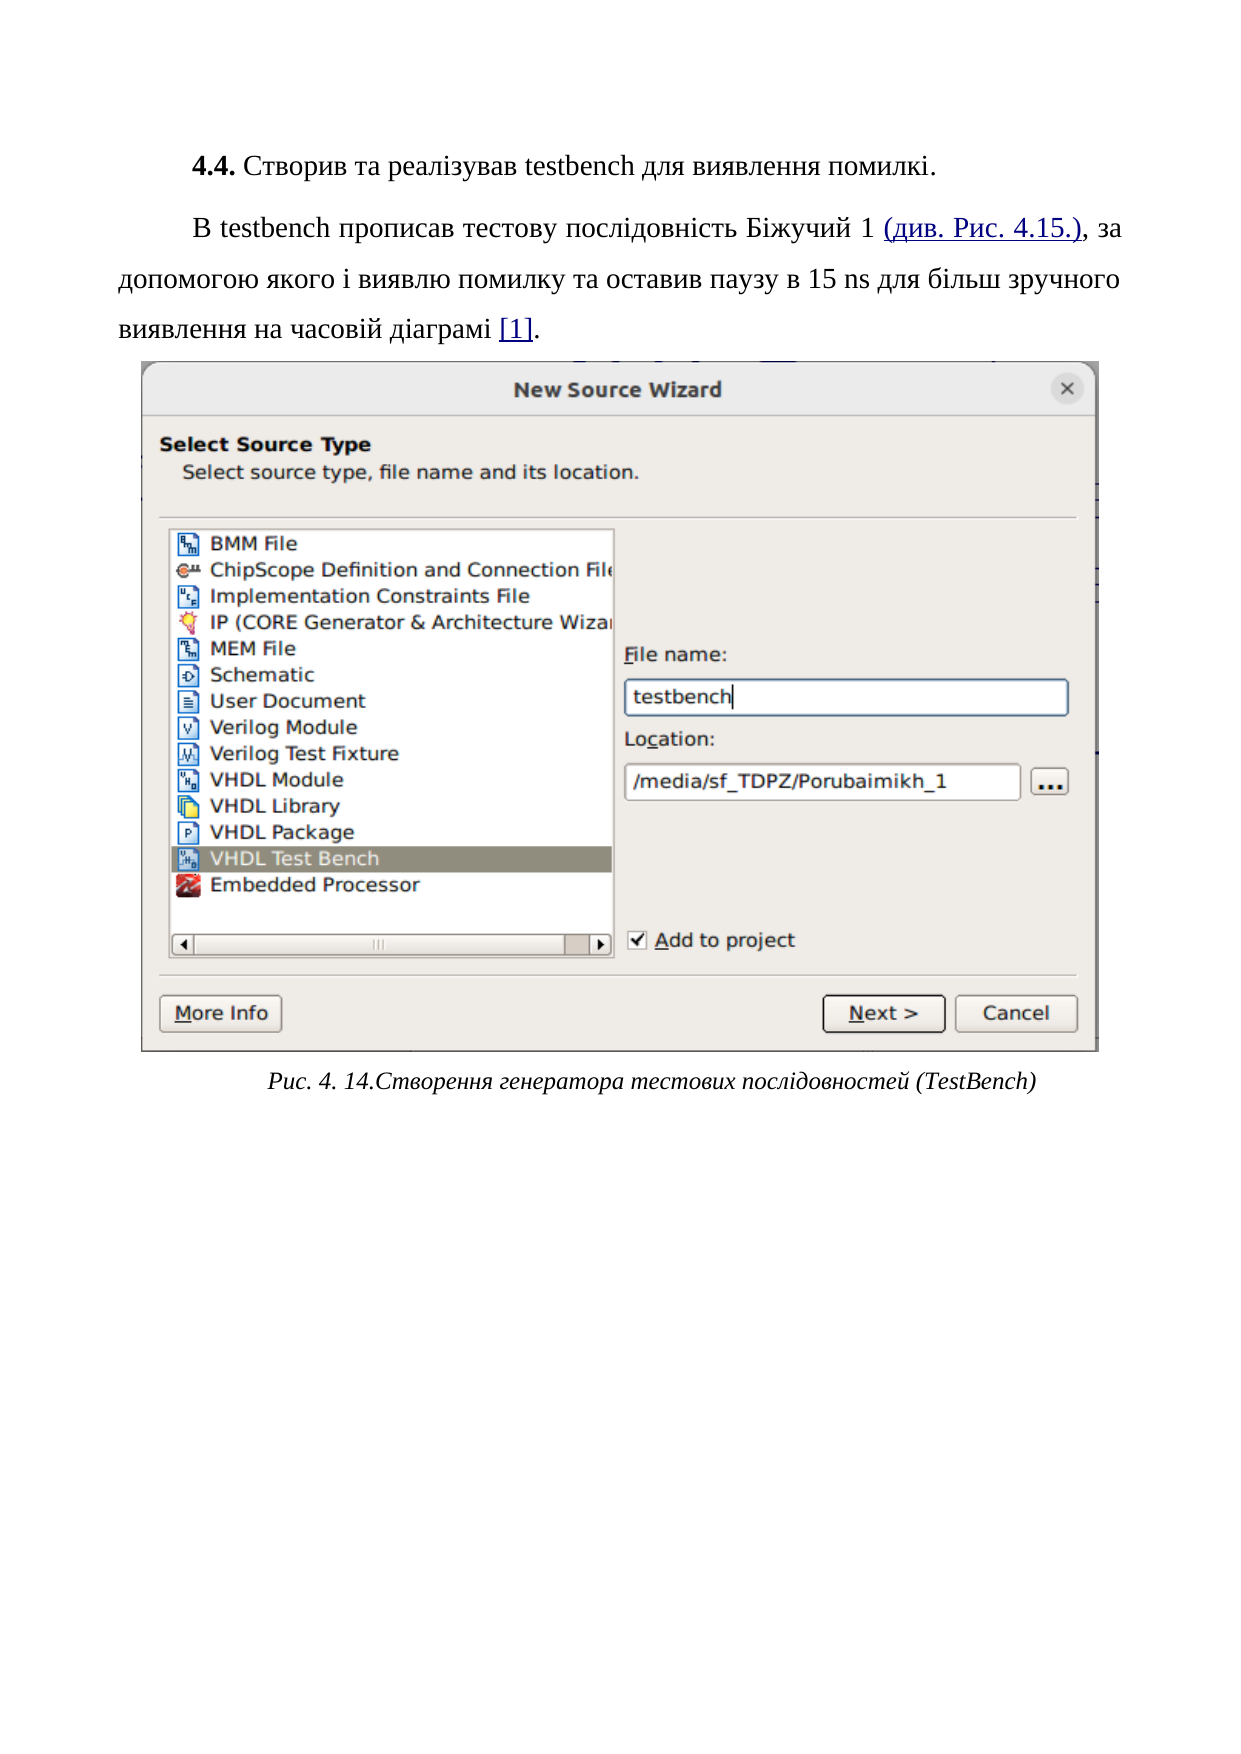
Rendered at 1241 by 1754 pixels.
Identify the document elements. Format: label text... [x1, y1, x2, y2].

subtitle Створив та реалізував testbench для виявлення помилкі. [192, 148, 1122, 181]
text В testbench прописав тестову послідовність Біжучий 1 (див. Рис. 4.15.), за допомогою якого і виявлю помилку та оставив паузу в 15 ns для більш зручного виявлення на часовій діаграмі [1]. [118, 211, 1122, 345]
picture [141, 361, 1099, 1052]
text Рис. 4. 14.Створення генератора тестових послідовностей (TestBench) [182, 1066, 1122, 1095]
